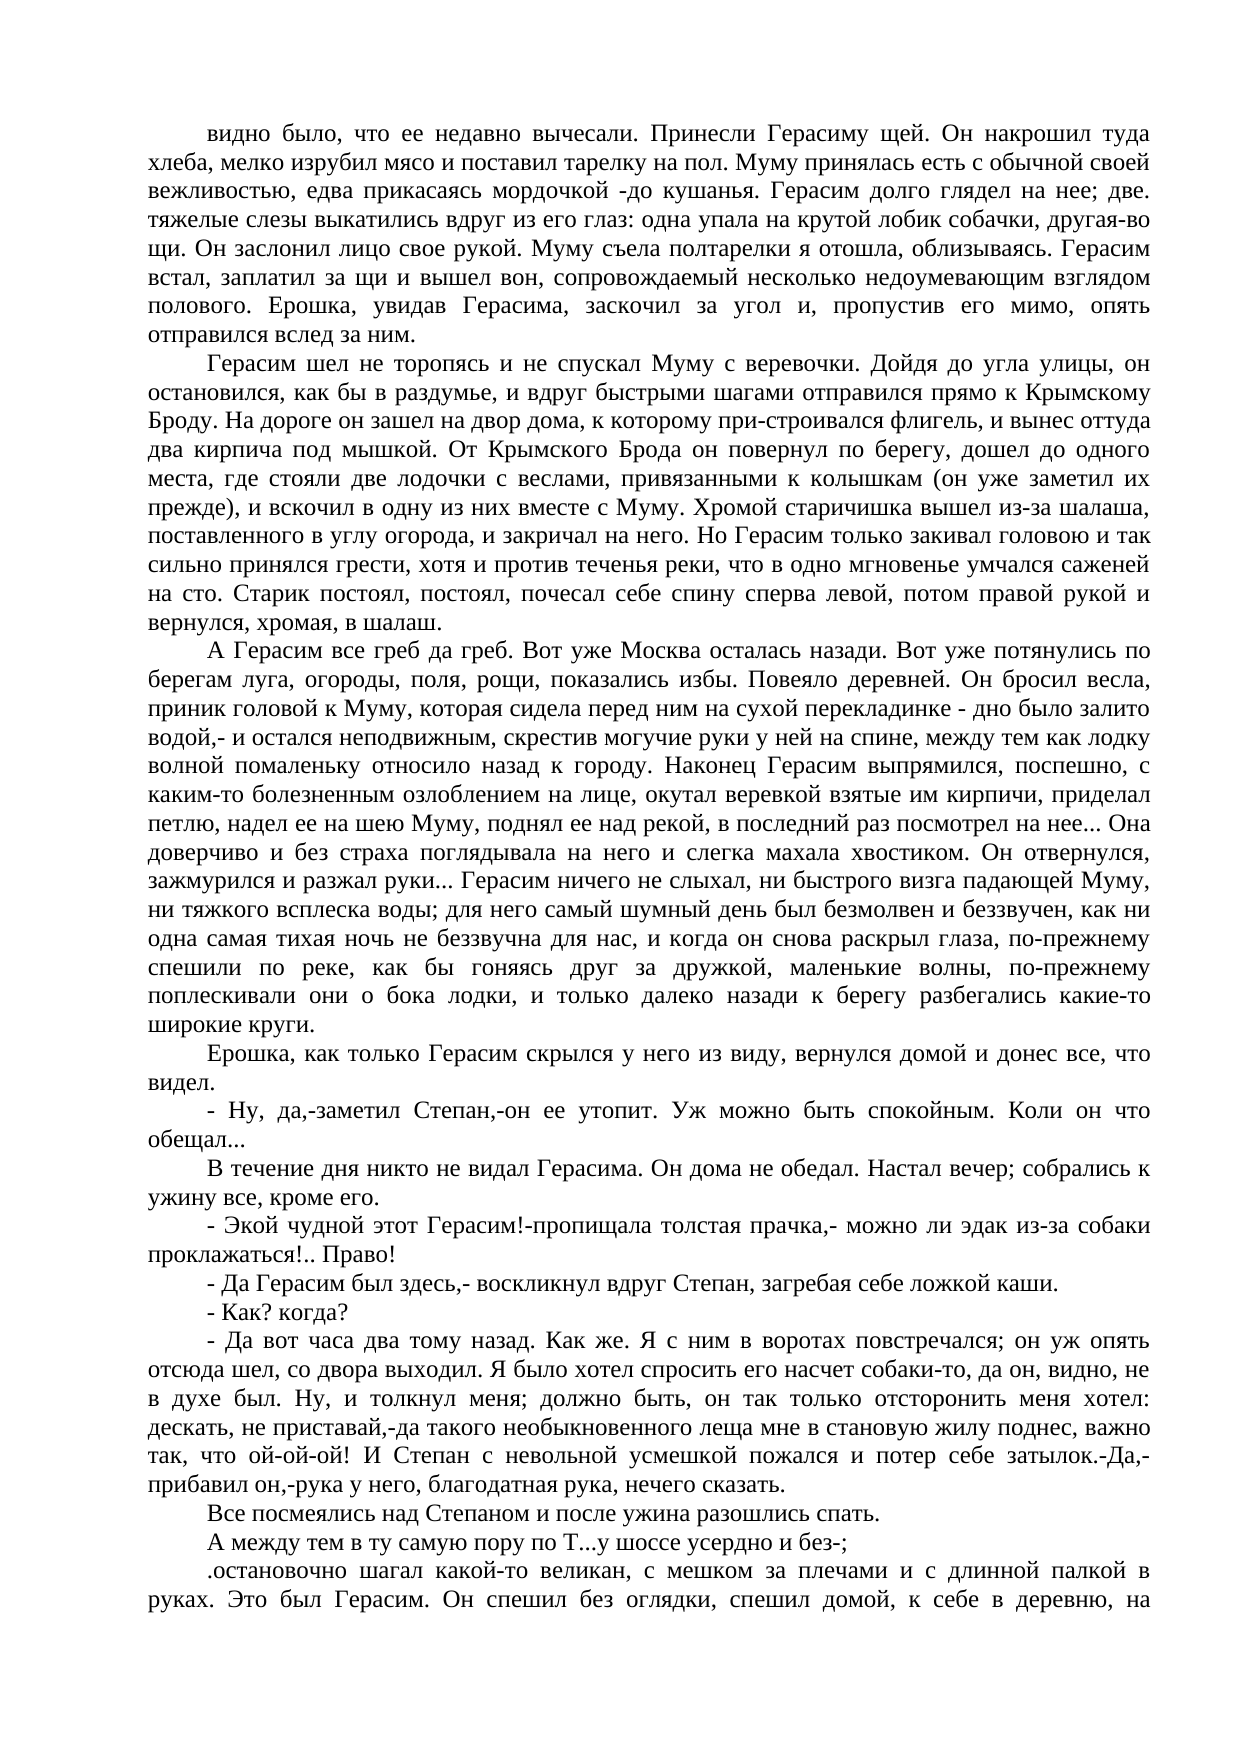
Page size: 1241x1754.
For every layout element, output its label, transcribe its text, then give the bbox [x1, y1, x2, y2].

text - Как? когда? [148, 1297, 1152, 1326]
text - Да Герасим был здесь,- воскликнул вдруг Степан, загребая себе ложкой каши. [148, 1268, 1152, 1297]
text А Герасим все греб да греб. Вот уже Москва осталась назади. Вот уже потянулись по берегам луга, огороды, поля, рощи, показались избы. Повеяло деревней. Он бросил весла, приник головой к Муму, которая сидела перед ним на сухой перекладинке - дно было залито водой,- и остался неподвижным, скрестив могучие руки у ней на спине, между тем как лодку волной помаленьку относило назад к городу. Наконец Герасим выпрямился, поспешно, с каким-то болезненным озлоблением на лице, окутал веревкой взятые им кирпичи, приделал петлю, надел ее на шею Муму, поднял ее над рекой, в последний раз посмотрел на нее... Она доверчиво и без страха поглядывала на него и слегка махала хвостиком. Он отвернулся, зажмурился и разжал руки... Герасим ничего не слыхал, ни быстрого визга падающей Муму, ни тяжкого всплеска воды; для него самый шумный день был безмолвен и беззвучен, как ни одна самая тихая ночь не беззвучна для нас, и когда он снова раскрыл глаза, по-прежнему спешили по реке, как бы гоняясь друг за дружкой, маленькие волны, по-прежнему поплескивали они о бока лодки, и только далеко назади к берегу разбегались какие-то широкие круги. [148, 636, 1152, 1038]
text Ерошка, как только Герасим скрылся у него из виду, вернулся домой и донес все, что видел. [148, 1038, 1152, 1096]
text А между тем в ту самую пору по Т...у шоссе усердно и без-; [148, 1527, 1152, 1556]
text Герасим шел не торопясь и не спускал Муму с веревочки. Дойдя до угла улицы, он остановился, как бы в раздумье, и вдруг быстрыми шагами отправился прямо к Крымскому Броду. На дороге он зашел на двор дома, к которому при-строивался флигель, и вынес оттуда два кирпича под мышкой. От Крымского Брода он повернул по берегу, дошел до одного места, где стояли две лодочки с веслами, привязанными к колышкам (он уже заметил их прежде), и вскочил в одну из них вместе с Муму. Хромой старичишка вышел из-за шалаша, поставленного в углу огорода, и закричал на него. Но Герасим только закивал головою и так сильно принялся грести, хотя и против теченья реки, что в одно мгновенье умчался саженей на сто. Старик постоял, постоял, почесал себе спину сперва левой, потом правой рукой и вернулся, хромая, в шалаш. [148, 348, 1152, 636]
text - Экой чудной этот Герасим!-пропищала толстая прачка,- можно ли эдак из-за собаки проклажаться!.. Право! [148, 1211, 1152, 1268]
text видно было, что ее недавно вычесали. Принесли Герасиму щей. Он накрошил туда хлеба, мелко изрубил мясо и поставил тарелку на пол. Муму принялась есть с обычной своей вежливостью, едва прикасаясь мордочкой -до кушанья. Герасим долго глядел на нее; две. тяжелые слезы выкатились вдруг из его глаз: одна упала на крутой лобик собачки, другая-во щи. Он заслонил лицо свое рукой. Муму съела полтарелки я отошла, облизываясь. Герасим встал, заплатил за щи и вышел вон, сопровождаемый несколько недоумевающим взглядом полового. Ерошка, увидав Герасима, заскочил за угол и, пропустив его мимо, опять отправился вслед за ним. [148, 118, 1152, 348]
text - Да вот часа два тому назад. Как же. Я с ним в воротах повстречался; он уж опять отсюда шел, со двора выходил. Я было хотел спросить его насчет собаки-то, да он, видно, не в духе был. Ну, и толкнул меня; должно быть, он так только отсторонить меня хотел: дескать, не приставай,-да такого необыкновенного леща мне в становую жилу поднес, важно так, что ой-ой-ой! И Степан с невольной усмешкой пожался и потер себе затылок.-Да,-прибавил он,-рука у него, благодатная рука, нечего сказать. [148, 1326, 1152, 1498]
text В течение дня никто не видал Герасима. Он дома не обедал. Настал вечер; собрались к ужину все, кроме его. [148, 1153, 1152, 1211]
text .остановочно шагал какой-то великан, с мешком за плечами и с длинной палкой в руках. Это был Герасим. Он спешил без оглядки, спешил домой, к себе в деревню, на [148, 1556, 1152, 1613]
text - Ну, да,-заметил Степан,-он ее утопит. Уж можно быть спокойным. Коли он что обещал... [148, 1096, 1152, 1153]
text Все посмеялись над Степаном и после ужина разошлись спать. [148, 1498, 1152, 1527]
